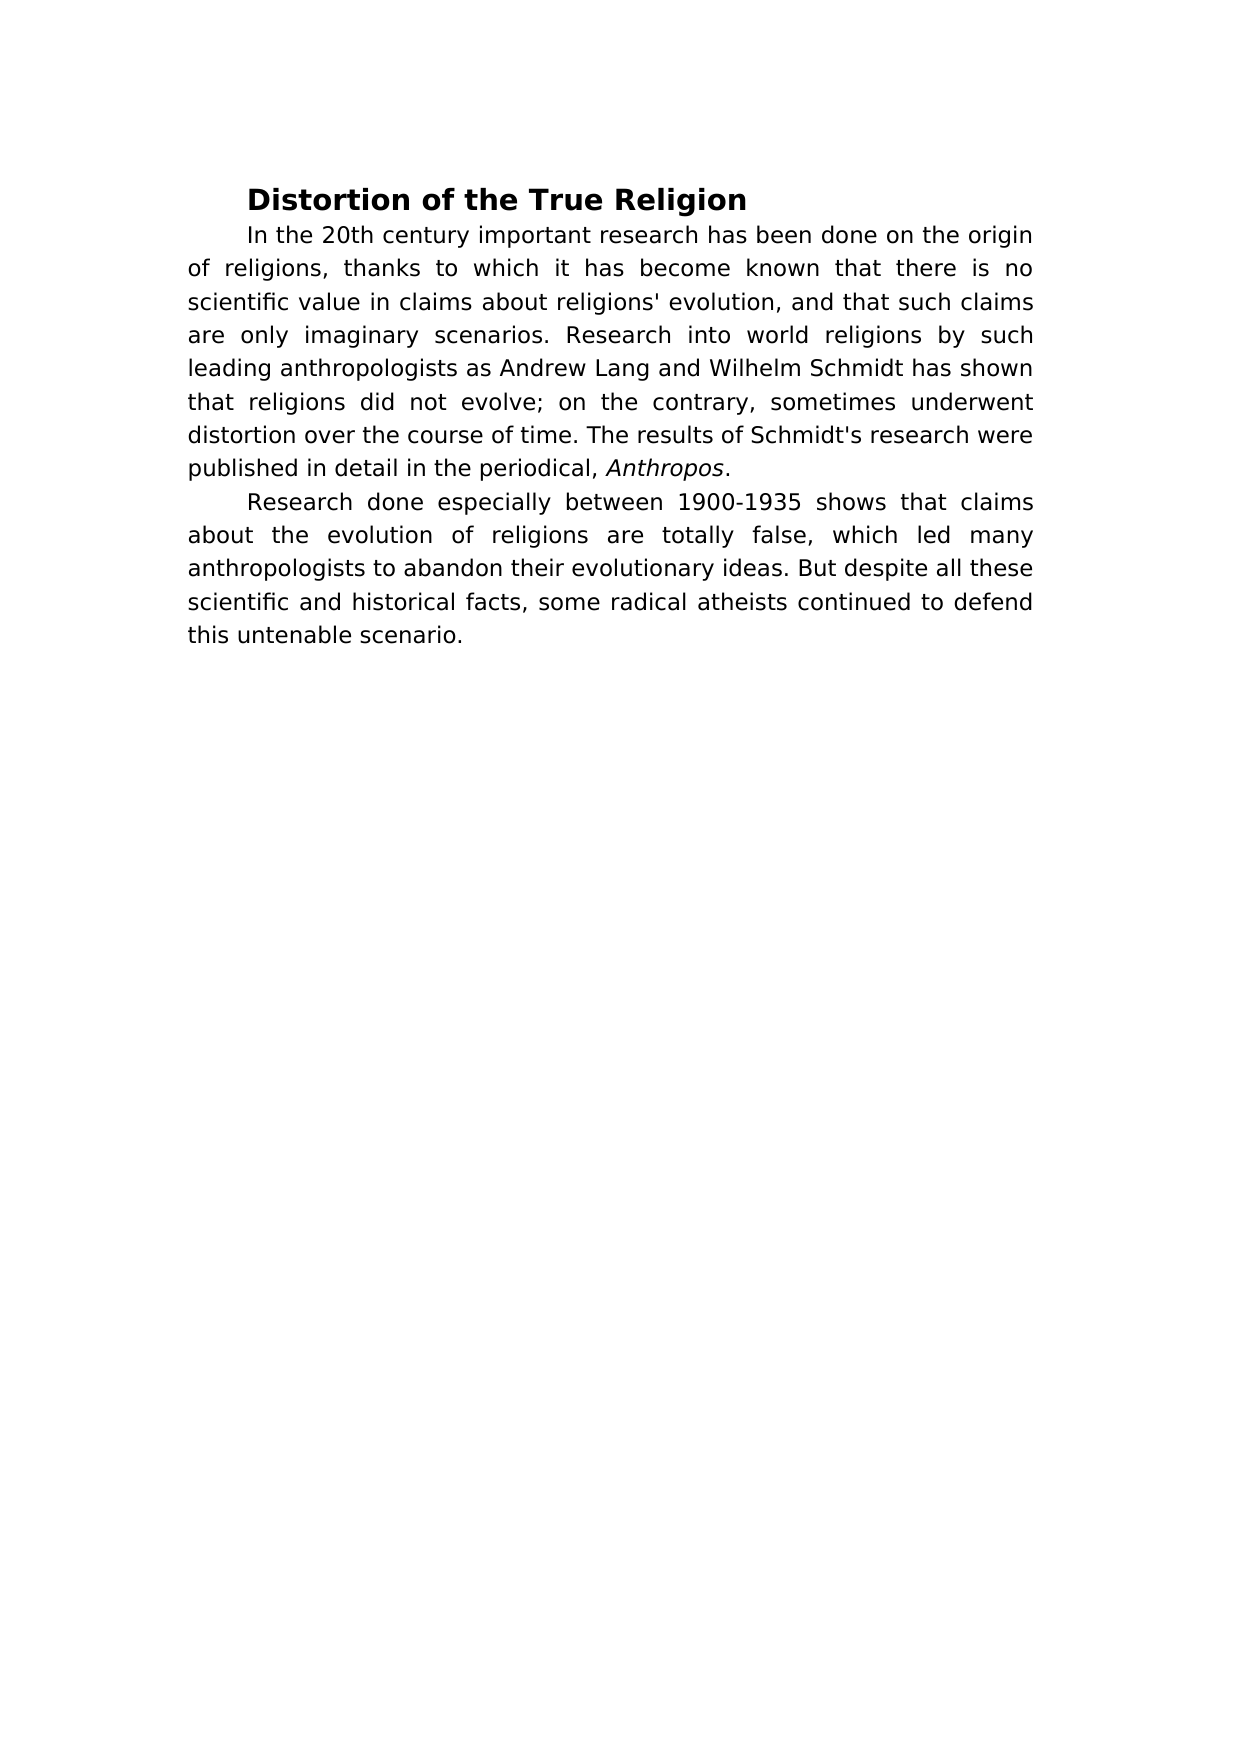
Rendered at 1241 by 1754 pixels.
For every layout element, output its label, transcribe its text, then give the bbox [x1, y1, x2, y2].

text Research done especially between 1900-1935 shows that claims about the evolution of religions are totally false, which led many anthropologists to abandon their evolutionary ideas. But despite all these scientific and historical facts, some radical atheists continued to defend this untenable scenario. [187, 483, 1035, 650]
text Distortion of the True Religion [187, 183, 1035, 217]
text In the 20th century important research has been done on the origin of religions, thanks to which it has become known that there is no scientific value in claims about religions' evolution, and that such claims are only imaginary scenarios. Research into world religions by such leading anthropologists as Andrew Lang and Wilhelm Schmidt has shown that religions did not evolve; on the contrary, sometimes underwent distortion over the course of time. The results of Schmidt's research were published in detail in the periodical, Anthropos. [187, 217, 1035, 483]
